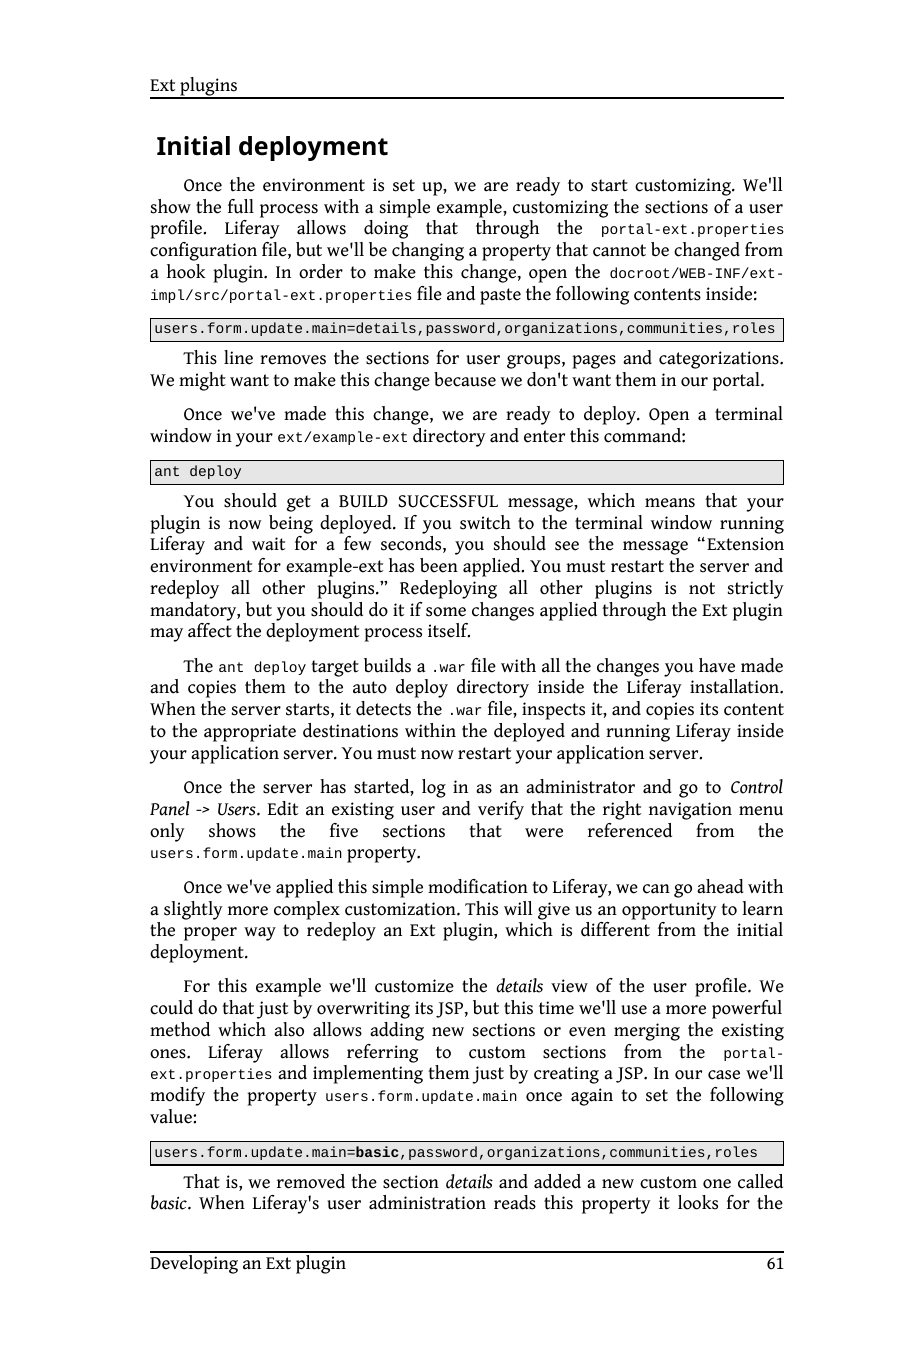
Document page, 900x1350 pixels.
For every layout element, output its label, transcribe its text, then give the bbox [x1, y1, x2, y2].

text users.form.update.main=details,password,organizations,communities,roles [151, 319, 783, 341]
text Once we've applied this simple modification to Liferay, we can go ahead with a slightly more complex customization. This will give us an opportunity to learn the proper way to redeploy an Ext plugin, which is different from the initial deployment. [150, 877, 784, 964]
text Once we've made this change, we are ready to deploy. Open a terminal window in your ext/example-ext directory and enter this command: [150, 404, 784, 448]
text You should get a BUILD SUCCESSFUL message, which means that your plugin is now being deployed. If you switch to the terminal window running Liferay and wait for a few seconds, you should see the message “Extension environment for example-ext has been applied. You must restart the server and redeploy all other plugins.” Redeploying all other plugins is not strictly mandatory, but you should do it if some changes applied through the Ext plugin may affect the deployment process itself. [150, 491, 784, 643]
text Once the environment is set up, we are ready to start customizing. We'll show the full process with a simple example, customizing the sections of a user profile. Liferay allows doing that through the portal-ext.properties configuration file, but we'll be changing a property that cannot be changed from a hook plugin. In order to make this change, open the docroot/WEB-INF/ext-impl/src/portal-ext.properties file and paste the following contents inside: [150, 175, 784, 305]
text The ant deploy target builds a .war file with all the changes you have made and copies them to the auto deploy directory inside the Liferay installation. When the server starts, it detects the .war file, inspects it, and copies its content to the appropriate destinations within the deployed and running Liferay inside your application server. You must now restart your application server. [150, 656, 784, 764]
subtitle Initial deployment [150, 129, 784, 163]
text users.form.update.main=basic,password,organizations,communities,roles [151, 1142, 783, 1164]
text ant deploy [151, 461, 783, 484]
text This line removes the sections for user groups, pages and categorizations. We might want to make this change because we don't want them in our portal. [150, 348, 784, 392]
text For this example we'll customize the details view of the user profile. We could do that just by overwriting its JSP, but this time we'll use a more powerful method which also allows adding new sections or even merging the existing ones. Liferay allows referring to custom sections from the portal-ext.properties and implementing them just by creating a JSP. In our case we'll modify the property users.form.update.main once again to set the following value: [150, 976, 784, 1129]
text Once the server has started, log in as an administrator and go to Control Panel -> Users. Edit an existing user and verify that the right navigation menu only shows the five sections that were referenced from the users.form.update.main property. [150, 777, 784, 864]
text That is, we removed the section details and added a new custom one called basic. When Liferay's user administration reads this property it looks for the [150, 1172, 784, 1215]
